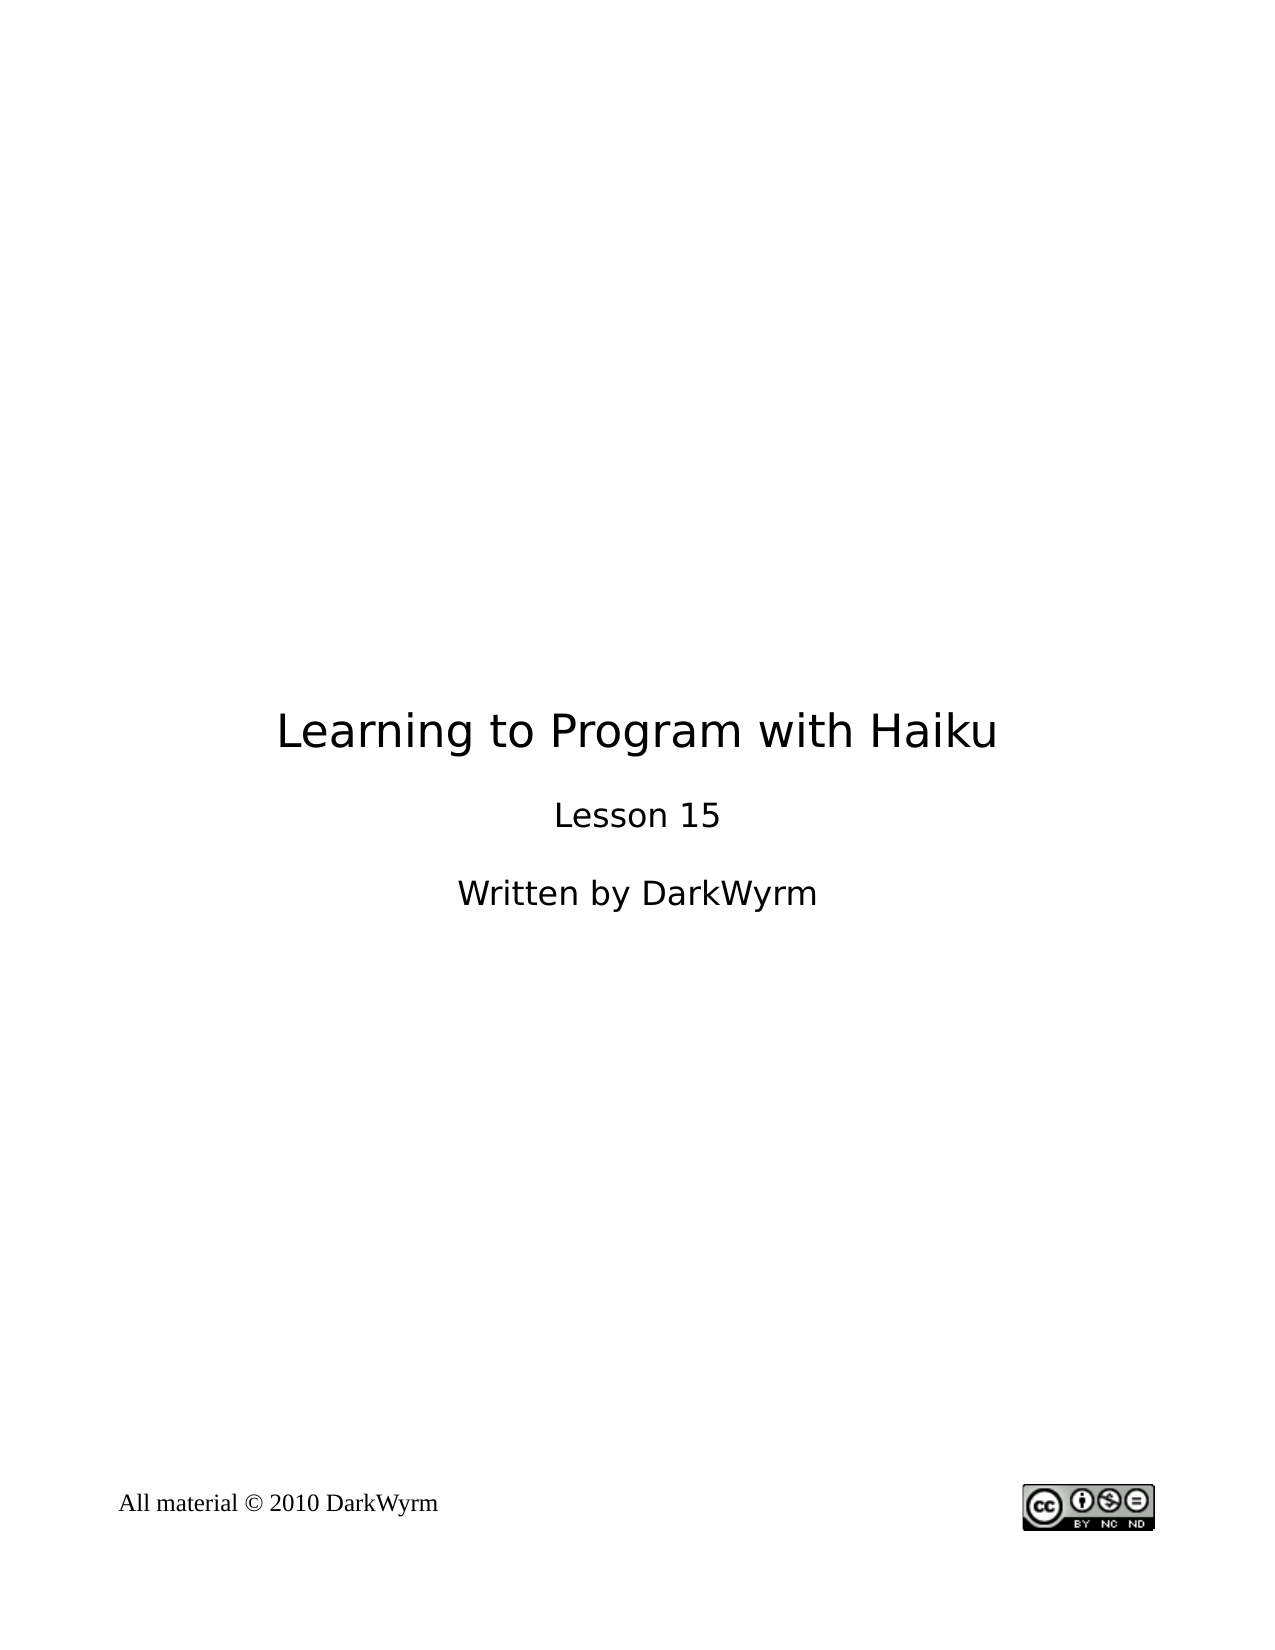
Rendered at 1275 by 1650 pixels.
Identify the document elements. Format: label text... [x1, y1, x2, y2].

text All material © 2010 DarkWyrm [118, 1488, 1022, 1517]
text Lesson 15 [118, 797, 1157, 836]
text Learning to Program with Haiku [118, 705, 1157, 758]
text Written by DarkWyrm [118, 875, 1157, 913]
picture [1022, 1484, 1155, 1531]
